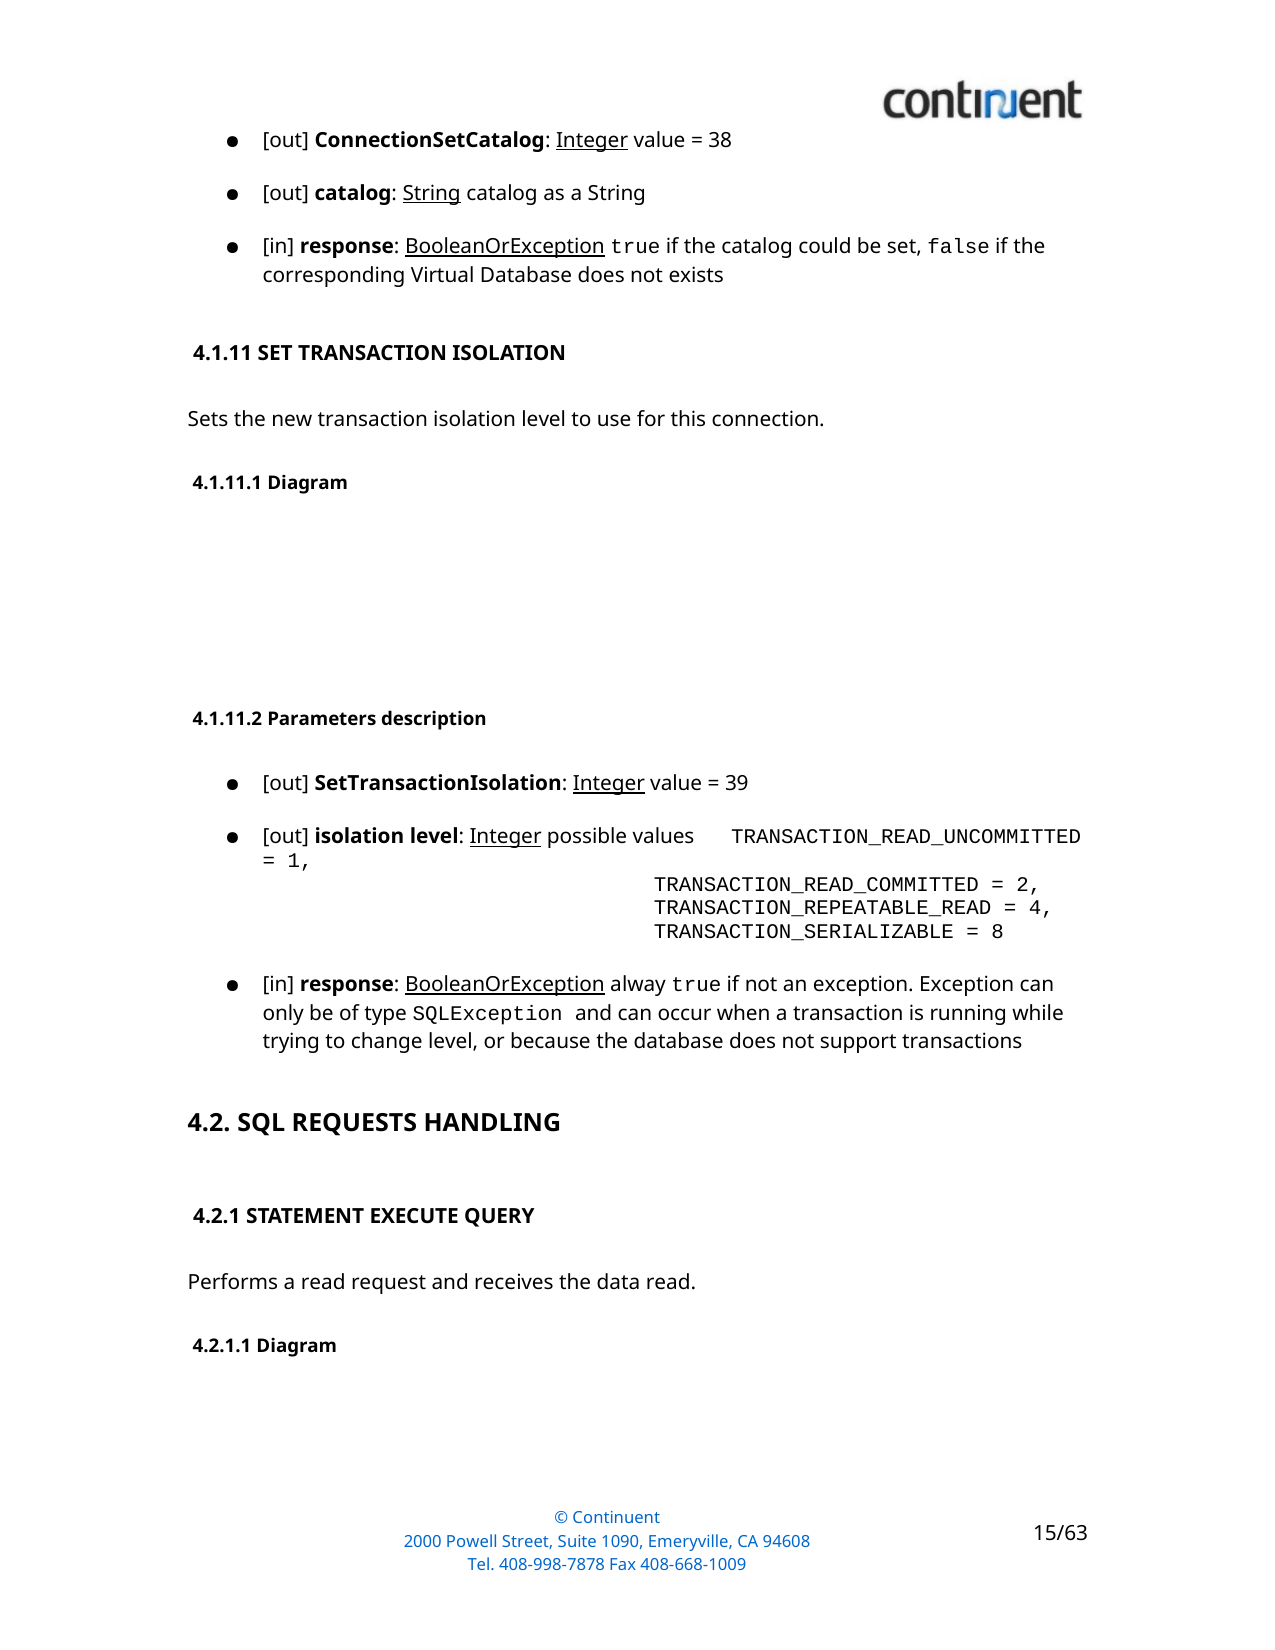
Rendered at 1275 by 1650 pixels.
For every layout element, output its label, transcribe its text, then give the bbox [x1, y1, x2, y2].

list [in] response: BooleanOrException alway true if not an exception. Exception can only be of type SQLException and can occur when a transaction is running while trying to change level, or because the database does not support transactions [225, 969, 1087, 1054]
text Sets the new transaction isolation level to use for this connection. [187, 404, 1087, 432]
subtitle Diagram [187, 1332, 1087, 1358]
subtitle Statement Execute Query [187, 1201, 1087, 1229]
picture [879, 76, 1087, 124]
subtitle Set Transaction Isolation [187, 338, 1087, 366]
list [out] catalog: String catalog as a String [225, 178, 1087, 206]
list [out] isolation level: Integer possible values TRANSACTION_READ_UNCOMMITTED = 1, TRANSACTION_READ_COMMITTED = 2, TRANSACTION_REPEATABLE_READ = 4, TRANSACTION_SERIALIZABLE = 8 [225, 822, 1087, 944]
list [out] ConnectionSetCatalog: Integer value = 38 [225, 125, 1087, 153]
subtitle SQL requests handling [187, 1104, 1087, 1138]
subtitle Diagram [187, 469, 1087, 495]
list [in] response: BooleanOrException true if the catalog could be set, false if the corresponding Virtual Database does not exists [225, 231, 1087, 288]
subtitle Parameters description [187, 705, 1087, 731]
list [out] SetTransactionIsolation: Integer value = 39 [225, 768, 1087, 797]
text Performs a read request and receives the data read. [187, 1267, 1087, 1295]
